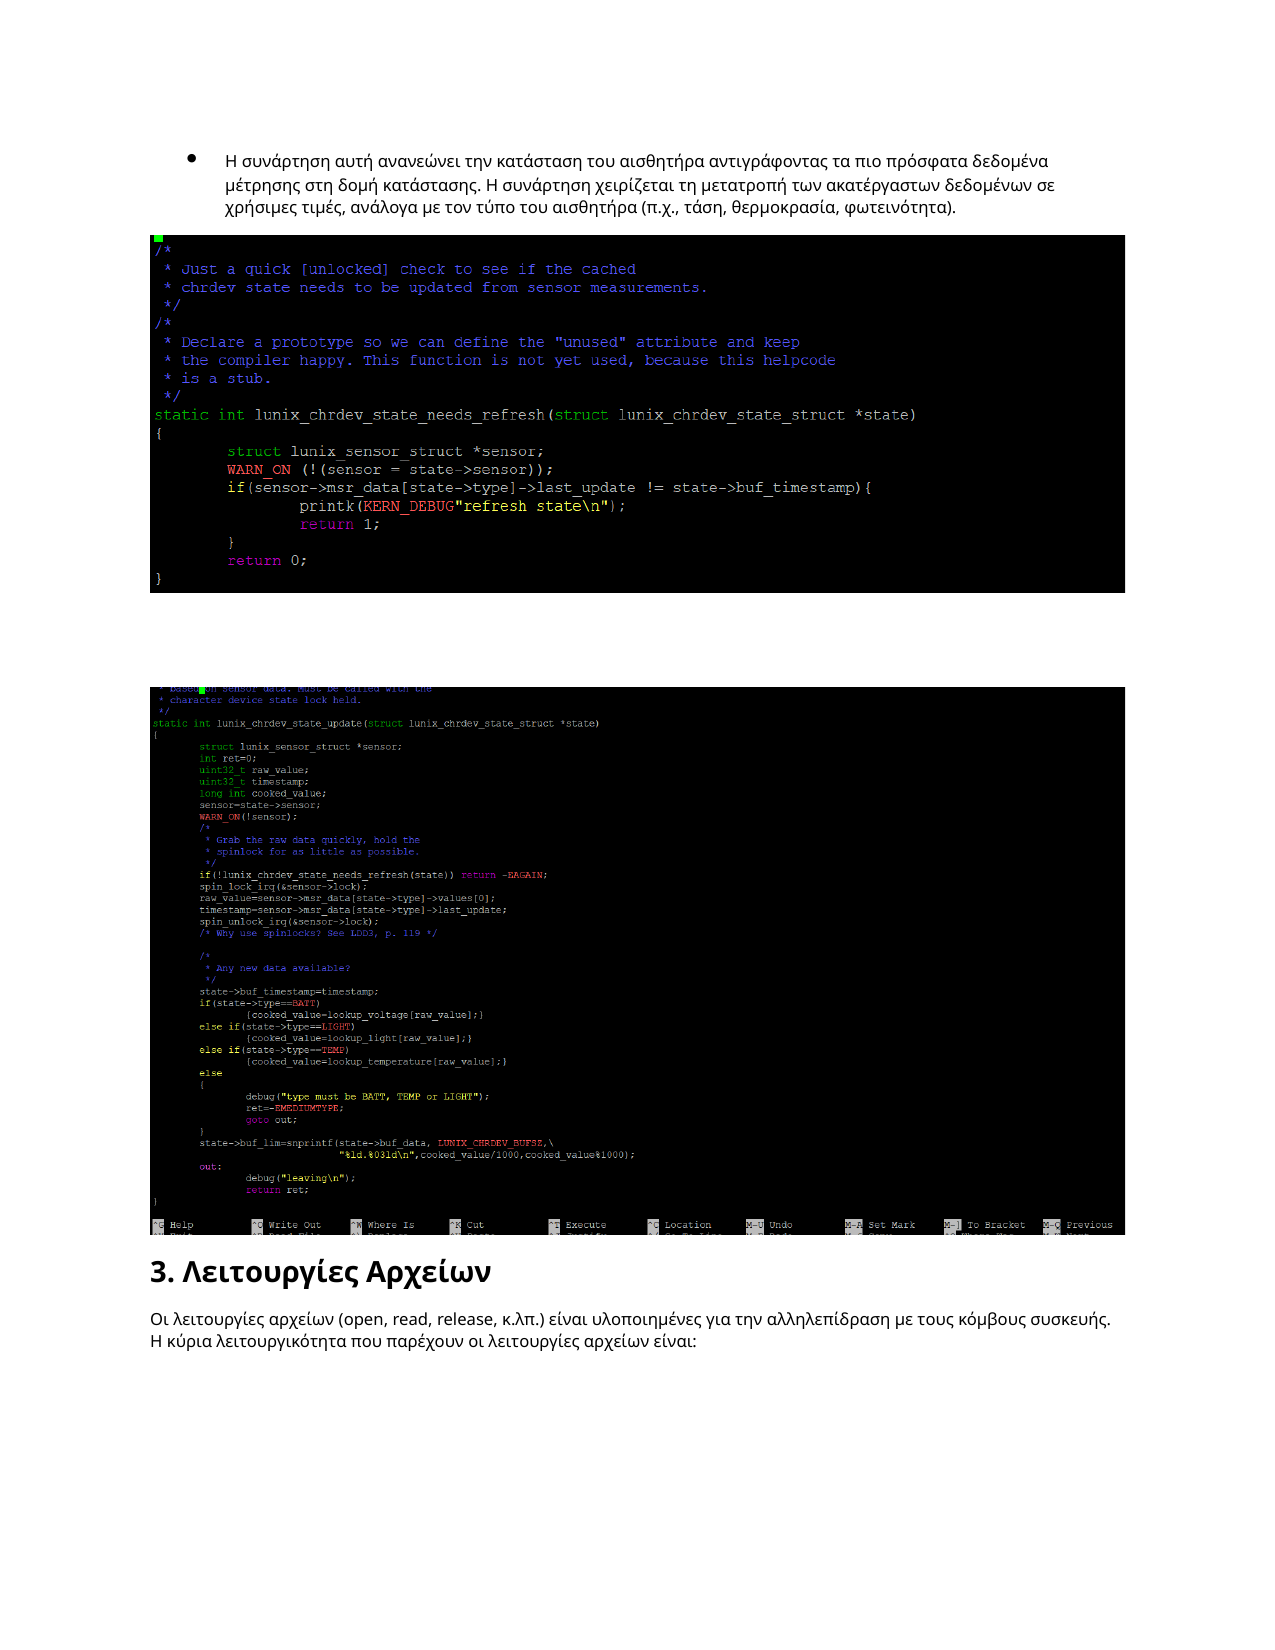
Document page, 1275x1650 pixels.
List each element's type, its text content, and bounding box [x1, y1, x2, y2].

list Η συνάρτηση αυτή ανανεώνει την κατάσταση του αισθητήρα αντιγράφοντας τα πιο πρόσφατα δεδομένα μέτρησης στη δομή κατάστασης. Η συνάρτηση χειρίζεται τη μετατροπή των ακατέργαστων δεδομένων σε χρήσιμες τιμές, ανάλογα με τον τύπο του αισθητήρα (π.χ., τάση, θερμοκρασία, φωτεινότητα). [187, 150, 1125, 219]
text Οι λειτουργίες αρχείων (open, read, release, κ.λπ.) είναι υλοποιημένες για την αλληλεπίδραση με τους κόμβους συσκευής. Η κύρια λειτουργικότητα που παρέχουν οι λειτουργίες αρχείων είναι: [150, 1307, 1125, 1353]
text 3. Λειτουργίες Αρχείων [150, 1251, 1125, 1291]
